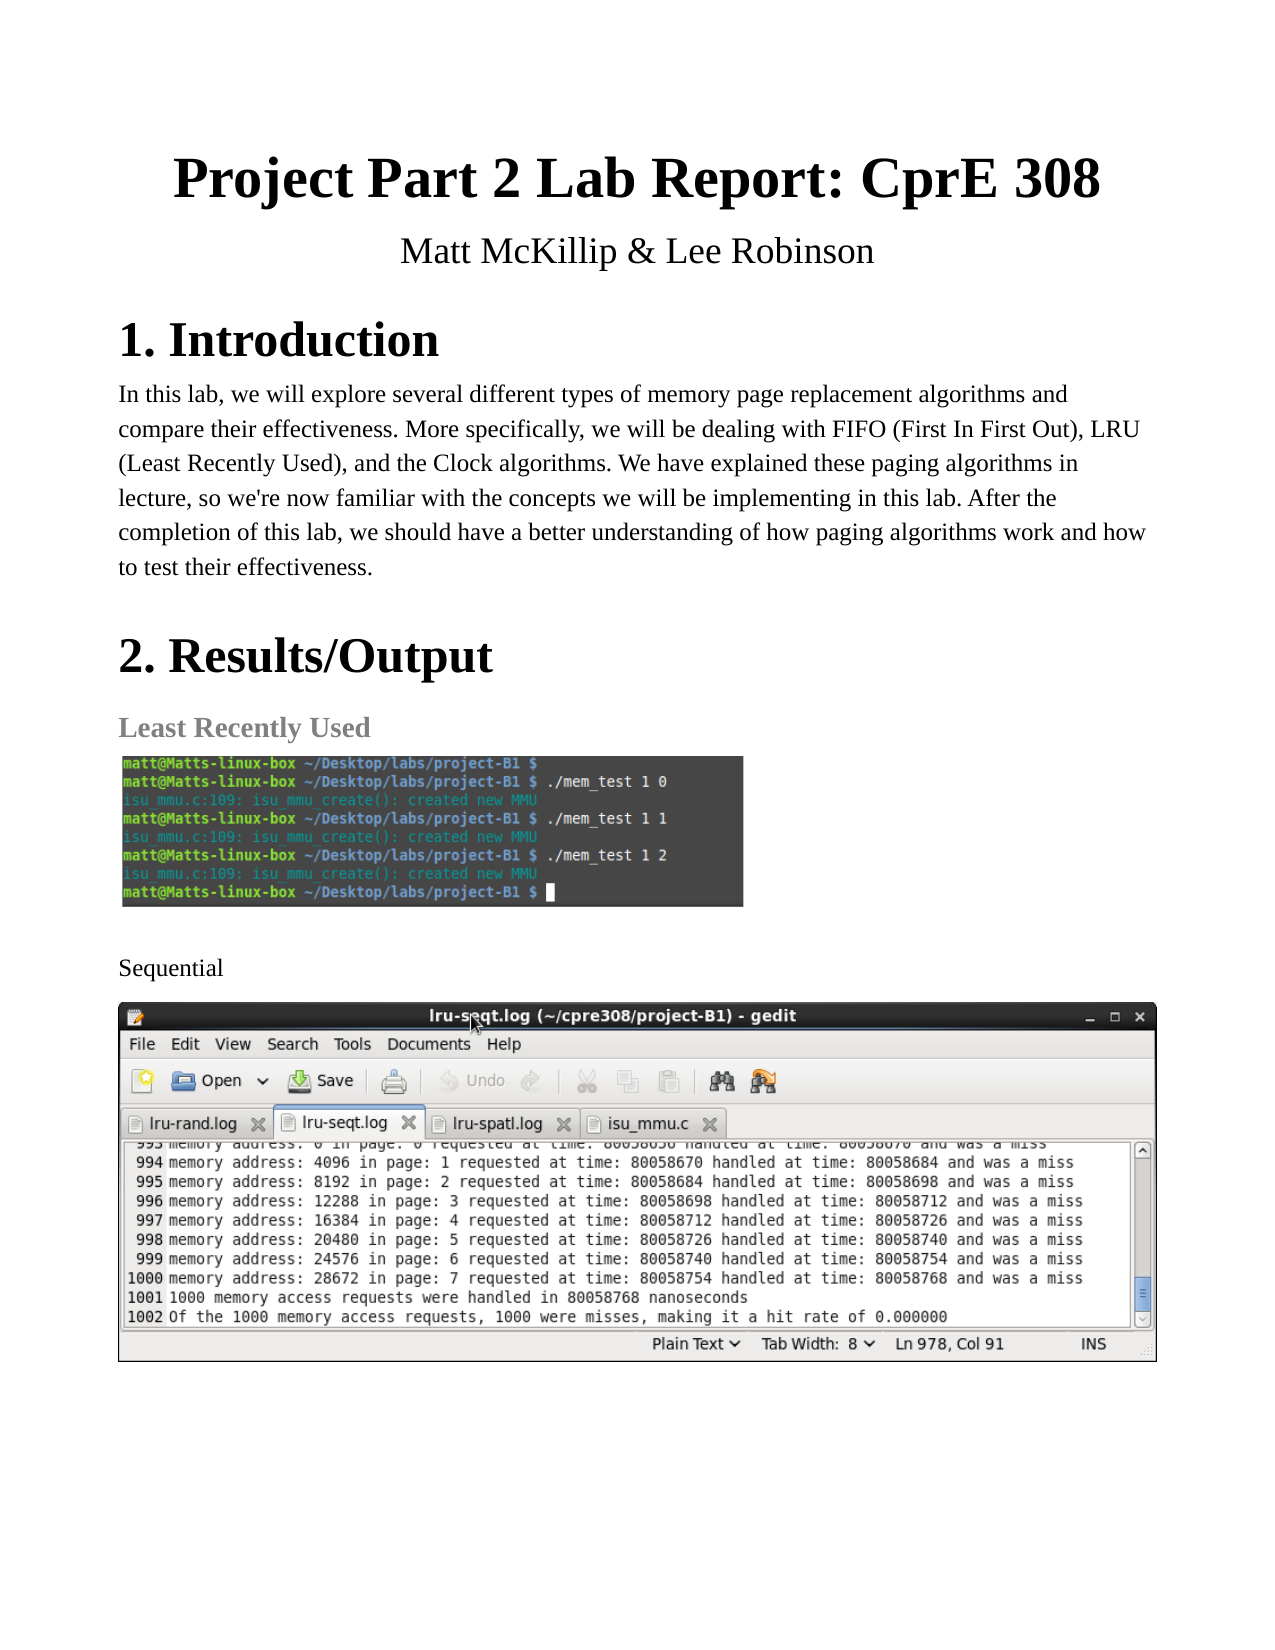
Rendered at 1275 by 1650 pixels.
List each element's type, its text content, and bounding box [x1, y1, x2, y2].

subtitle Least Recently Used [118, 711, 1157, 744]
title Project Part 2 Lab Report: CprE 308 [118, 143, 1157, 210]
text Sequential [118, 953, 1157, 982]
subtitle 1. Introduction [118, 309, 1157, 367]
text In this lab, we will explore several different types of memory page replacement algorithms and compare their effectiveness. More specifically, we will be dealing with FIFO (First In First Out), LRU (Least Recently Used), and the Clock algorithms. We have explained these paging algorithms in lecture, so we're now familiar with the concepts we will be implementing in this lab. After the completion of this lab, we should have a better understanding of how paging algorithms work and how to test their effectiveness. [118, 379, 1157, 581]
subtitle 2. Results/Output [118, 626, 1157, 683]
picture [118, 1002, 1157, 1362]
subtitle Matt McKillip & Lee Robinson [118, 229, 1157, 272]
